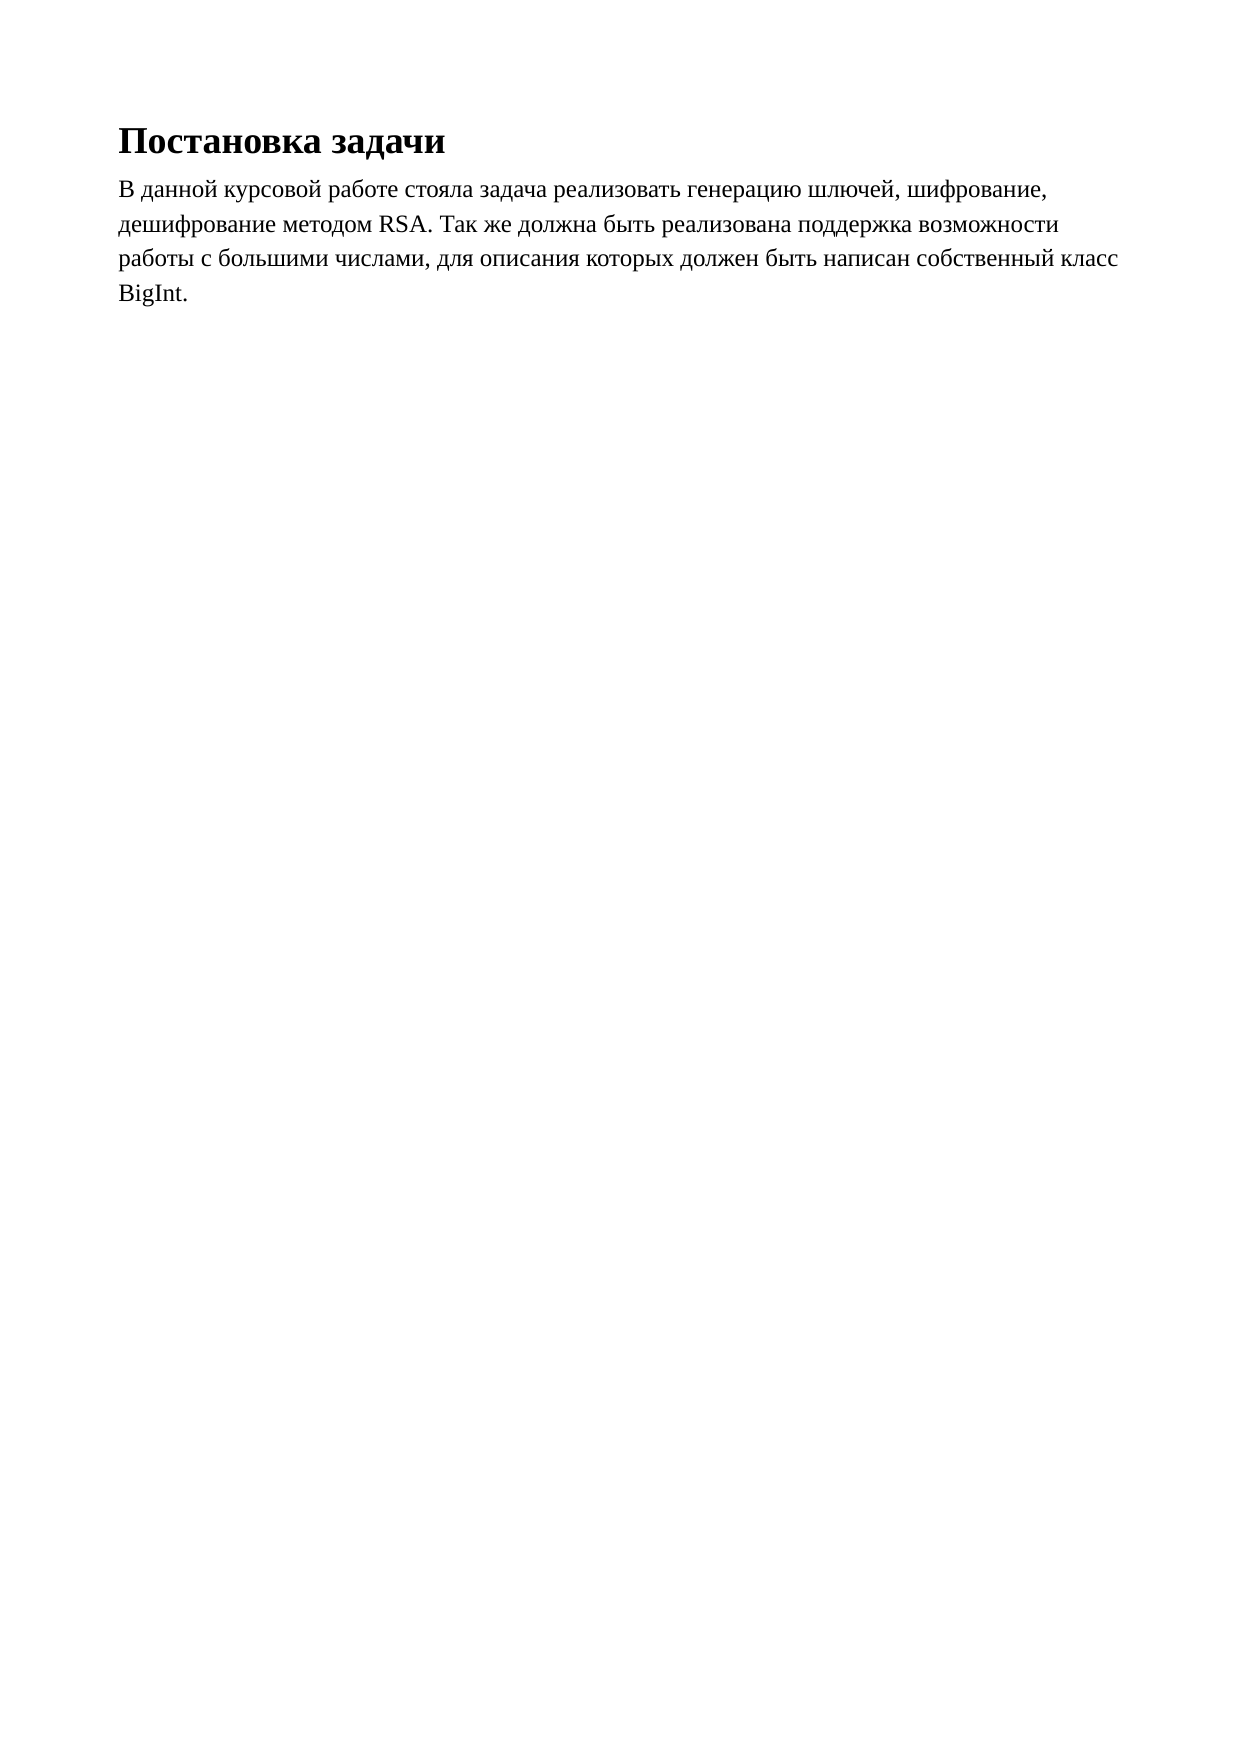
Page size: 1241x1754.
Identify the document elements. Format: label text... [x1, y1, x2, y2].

text В данной курсовой работе стояла задача реализовать генерацию шлючей, шифрование, дешифрование методом RSA. Так же должна быть реализована поддержка возможности работы с большими числами, для описания которых должен быть написан собственный класс BigInt. [118, 174, 1122, 306]
subtitle Постановка задачи [118, 118, 1122, 162]
